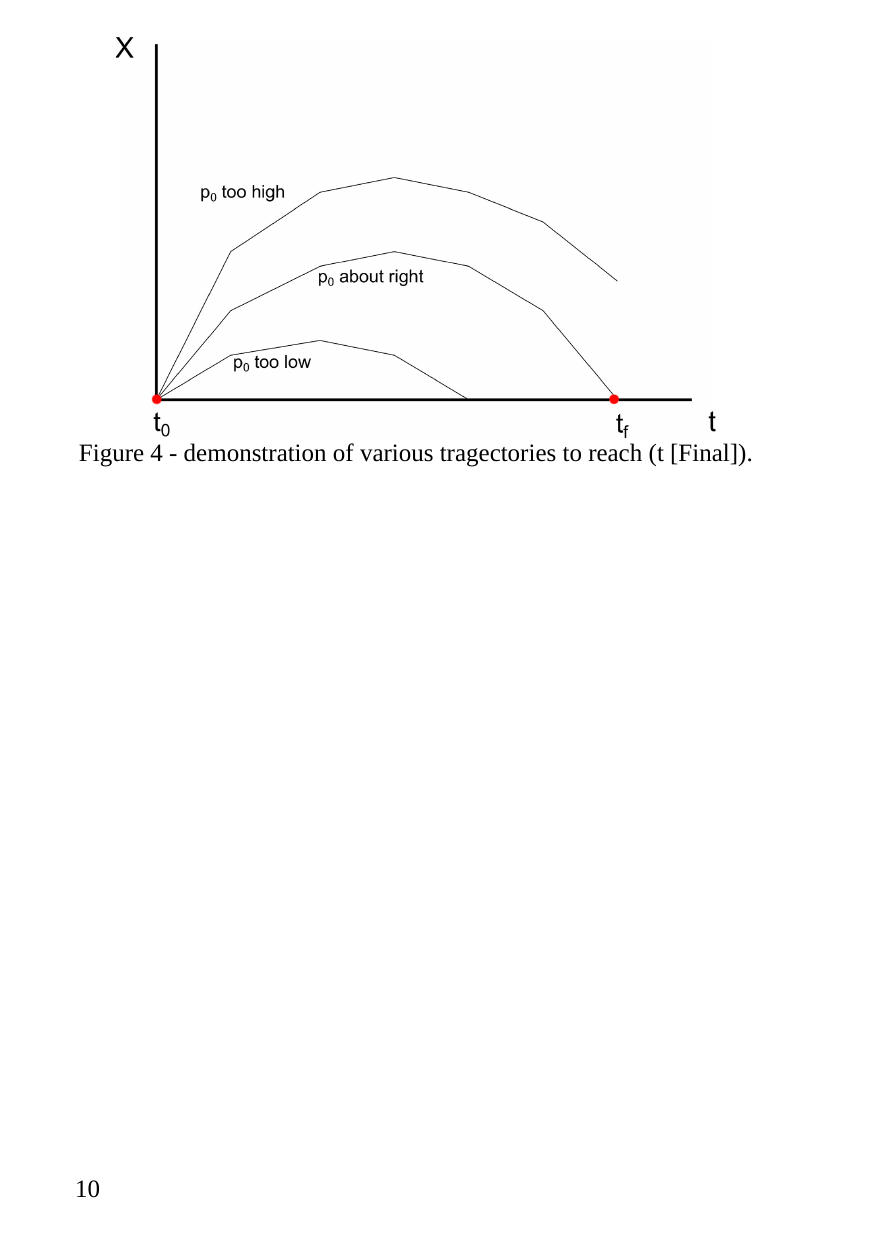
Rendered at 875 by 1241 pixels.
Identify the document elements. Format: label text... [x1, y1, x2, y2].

text Figure 4 - demonstration of various tragectories to reach (t [Final]). [75, 438, 756, 467]
picture [115, 37, 716, 438]
